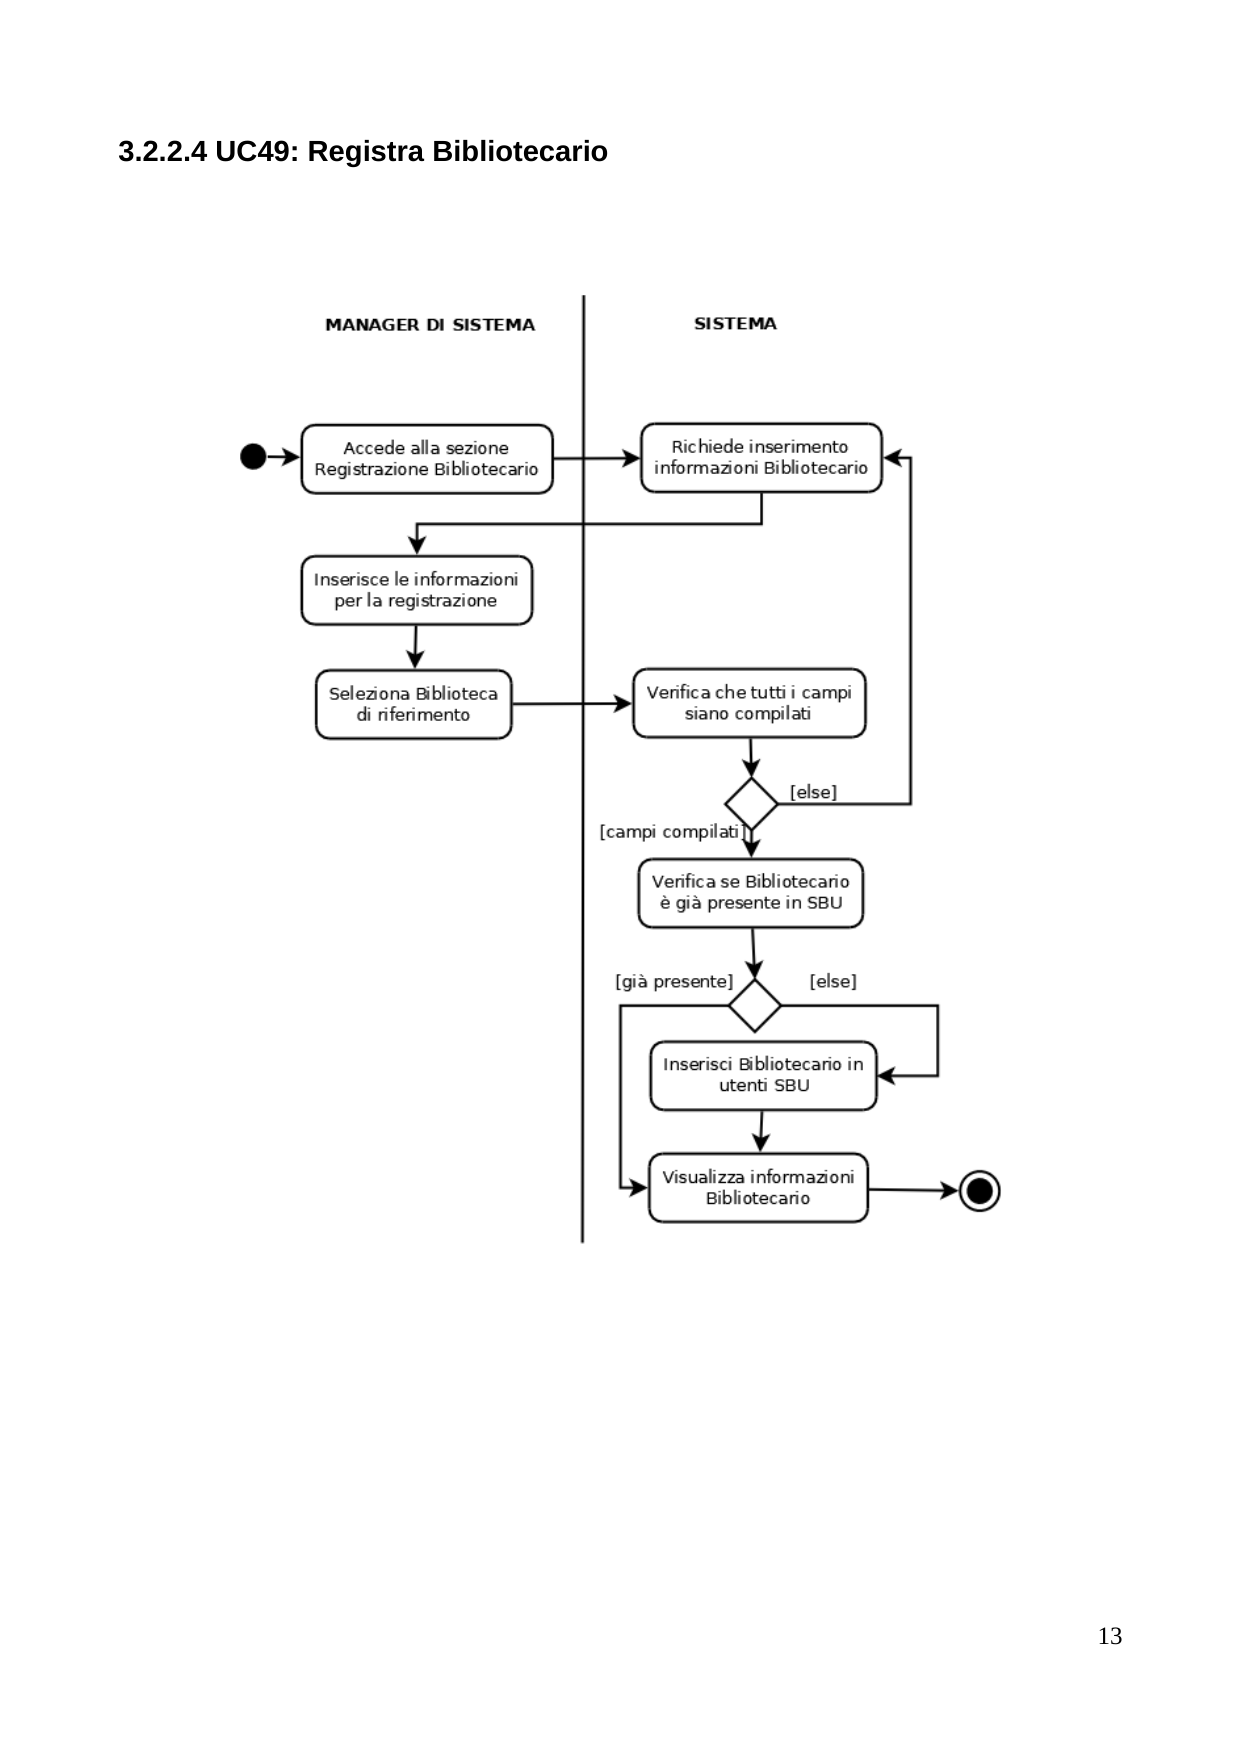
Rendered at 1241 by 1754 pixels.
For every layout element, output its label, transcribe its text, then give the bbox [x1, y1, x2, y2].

subtitle 3.2.2.4 UC49: Registra Bibliotecario [118, 133, 1122, 167]
